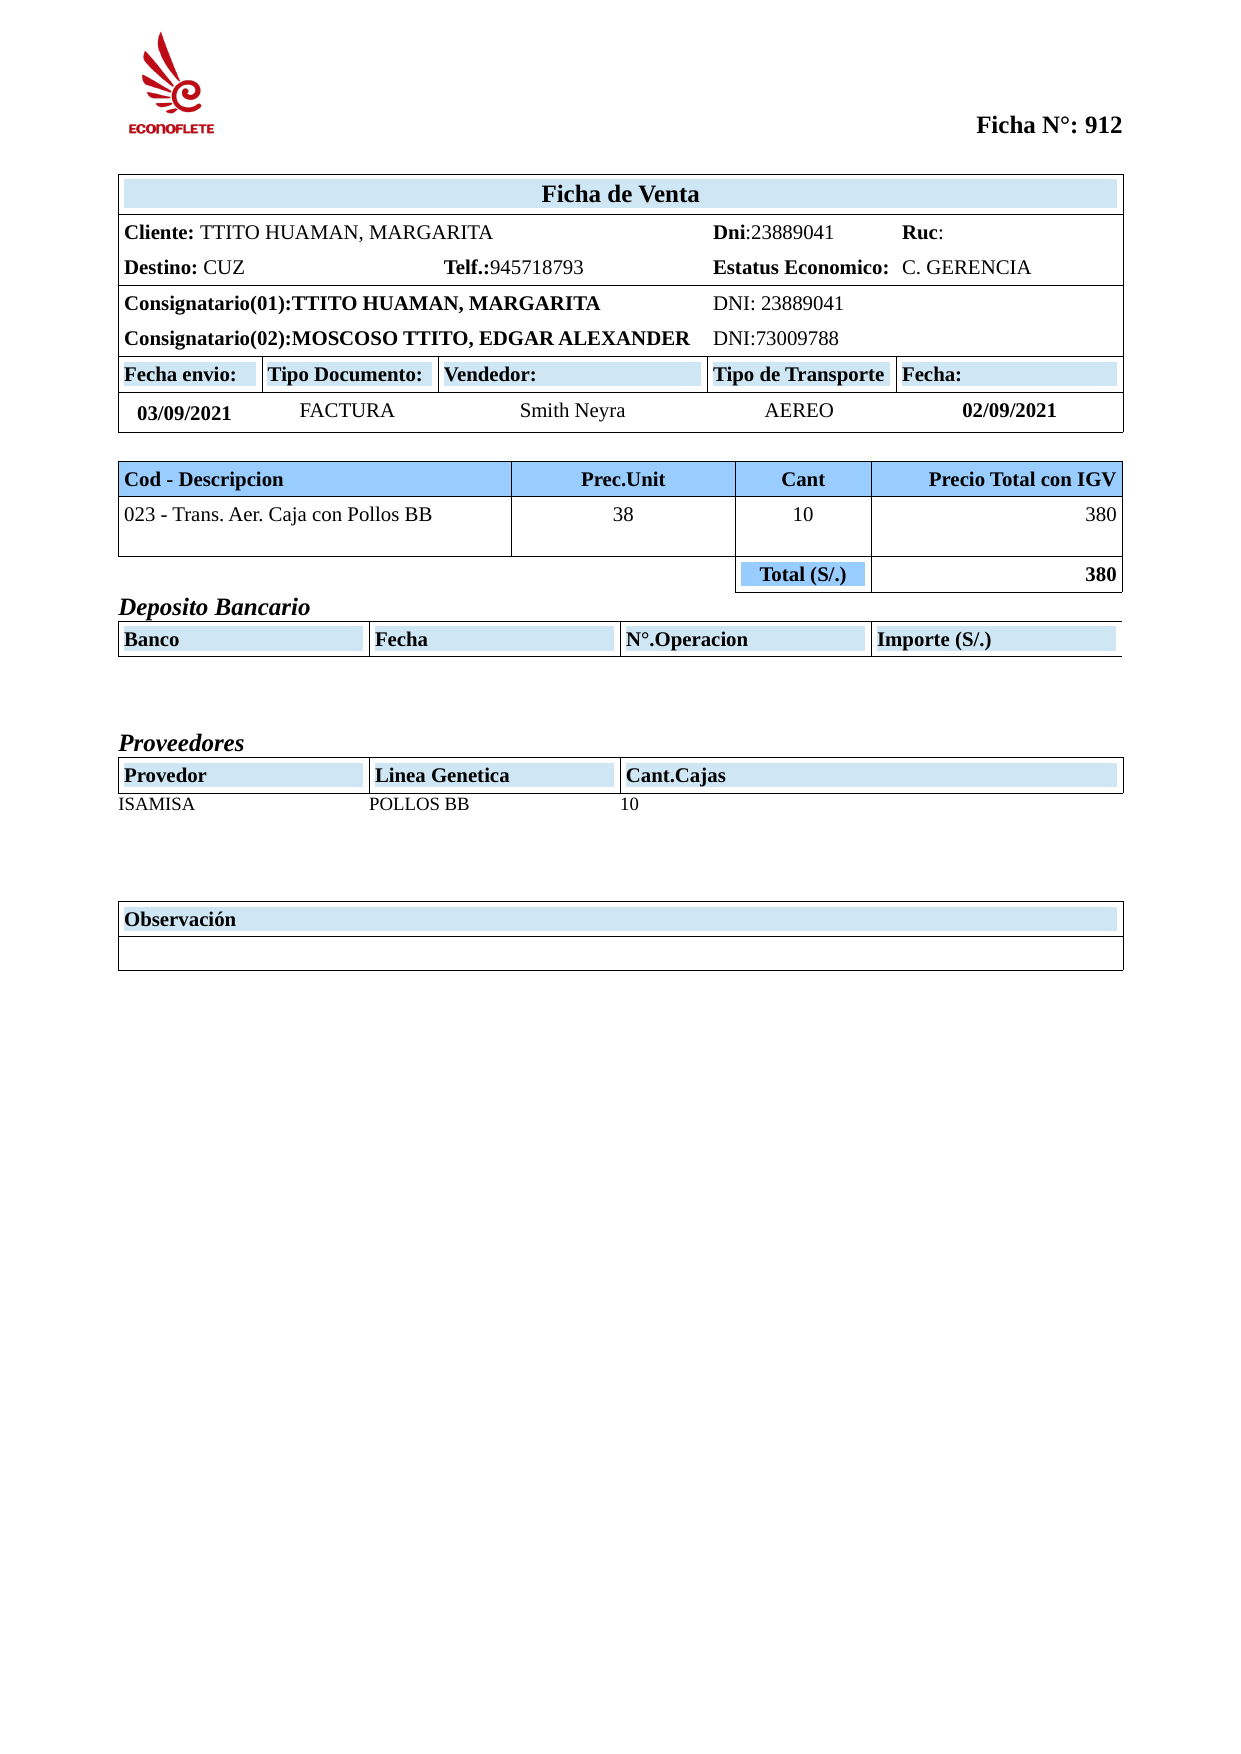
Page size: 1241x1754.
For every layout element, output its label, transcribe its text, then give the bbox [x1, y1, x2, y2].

text Proveedores [118, 728, 1122, 757]
table_header Fecha [370, 622, 620, 656]
table_cell [118, 815, 369, 836]
table_cell 02/09/2021 [896, 393, 1123, 432]
table_cell [118, 657, 369, 680]
table_cell 380 [872, 557, 1122, 592]
table_cell [118, 680, 369, 704]
table_cell 10 [736, 497, 871, 556]
table_cell [620, 815, 1123, 836]
table_cell [620, 836, 1123, 858]
table_cell [118, 705, 369, 728]
table_header Prec.Unit [512, 462, 735, 496]
table_header N°.Operacion [621, 622, 871, 656]
table_cell Vendedor: [439, 357, 707, 392]
table_header Cant [736, 462, 871, 496]
table_header Cod - Descripcion [119, 462, 511, 496]
table_cell Consignatario(02):MOSCOSO TTITO, EDGAR ALEXANDER [119, 321, 707, 356]
table_cell DNI: 23889041 [707, 286, 1123, 321]
table_cell [620, 879, 1123, 901]
table_header Banco [119, 622, 369, 656]
table_cell 380 [872, 497, 1122, 556]
table_cell 38 [512, 497, 735, 556]
table_cell Smith Neyra [438, 393, 707, 432]
table_cell [620, 858, 1123, 879]
table_cell 03/09/2021 [119, 393, 262, 432]
table_cell [511, 557, 735, 592]
table_cell Consignatario(01):TTITO HUAMAN, MARGARITA [119, 286, 707, 321]
table_cell [369, 879, 620, 901]
table_cell [118, 836, 369, 858]
text Deposito Bancario [118, 592, 1122, 621]
table_cell ISAMISA [118, 794, 369, 814]
table_cell Telf.:945718793 [438, 249, 707, 285]
table_header Ficha de Venta [119, 175, 1123, 214]
table_cell [620, 680, 871, 704]
table_cell DNI:73009788 [707, 321, 1123, 356]
table_header Cant.Cajas [621, 758, 1123, 793]
table_cell [118, 858, 369, 879]
table_cell Ruc: [896, 215, 1123, 249]
table_cell Estatus Economico: [707, 249, 896, 285]
table_cell [119, 937, 1123, 969]
table_cell POLLOS BB [369, 794, 620, 814]
table_cell Tipo Documento: [263, 357, 438, 392]
table_cell [871, 657, 1122, 680]
table_cell [369, 858, 620, 879]
table_cell [369, 680, 620, 704]
table_cell [118, 557, 511, 592]
picture [118, 31, 225, 134]
table_header Provedor [119, 758, 369, 793]
table_cell [369, 836, 620, 858]
table_cell [871, 705, 1122, 728]
table_cell Dni:23889041 [707, 215, 896, 249]
table_cell Tipo de Transporte [708, 357, 896, 392]
table_cell [369, 657, 620, 680]
table_header Observación [119, 902, 1123, 936]
table_cell C. GERENCIA [896, 249, 1123, 285]
table_cell [871, 680, 1122, 704]
table_cell Fecha envio: [119, 357, 262, 392]
table_cell Fecha: [897, 357, 1123, 392]
table_header Precio Total con IGV [872, 462, 1122, 496]
table_header Importe (S/.) [872, 622, 1122, 656]
table_cell [620, 705, 871, 728]
table_cell [620, 657, 871, 680]
table_cell Cliente: TTITO HUAMAN, MARGARITA [119, 215, 707, 249]
table_cell FACTURA [262, 393, 438, 432]
table_cell [369, 705, 620, 728]
table_cell [369, 815, 620, 836]
table_cell AEREO [707, 393, 896, 432]
table_cell Destino: CUZ [119, 249, 438, 285]
table_cell 023 - Trans. Aer. Caja con Pollos BB [119, 497, 511, 556]
table_cell Total (S/.) [736, 557, 871, 592]
table_cell 10 [620, 794, 1123, 814]
table_header Linea Genetica [370, 758, 620, 793]
table_cell [118, 879, 369, 901]
